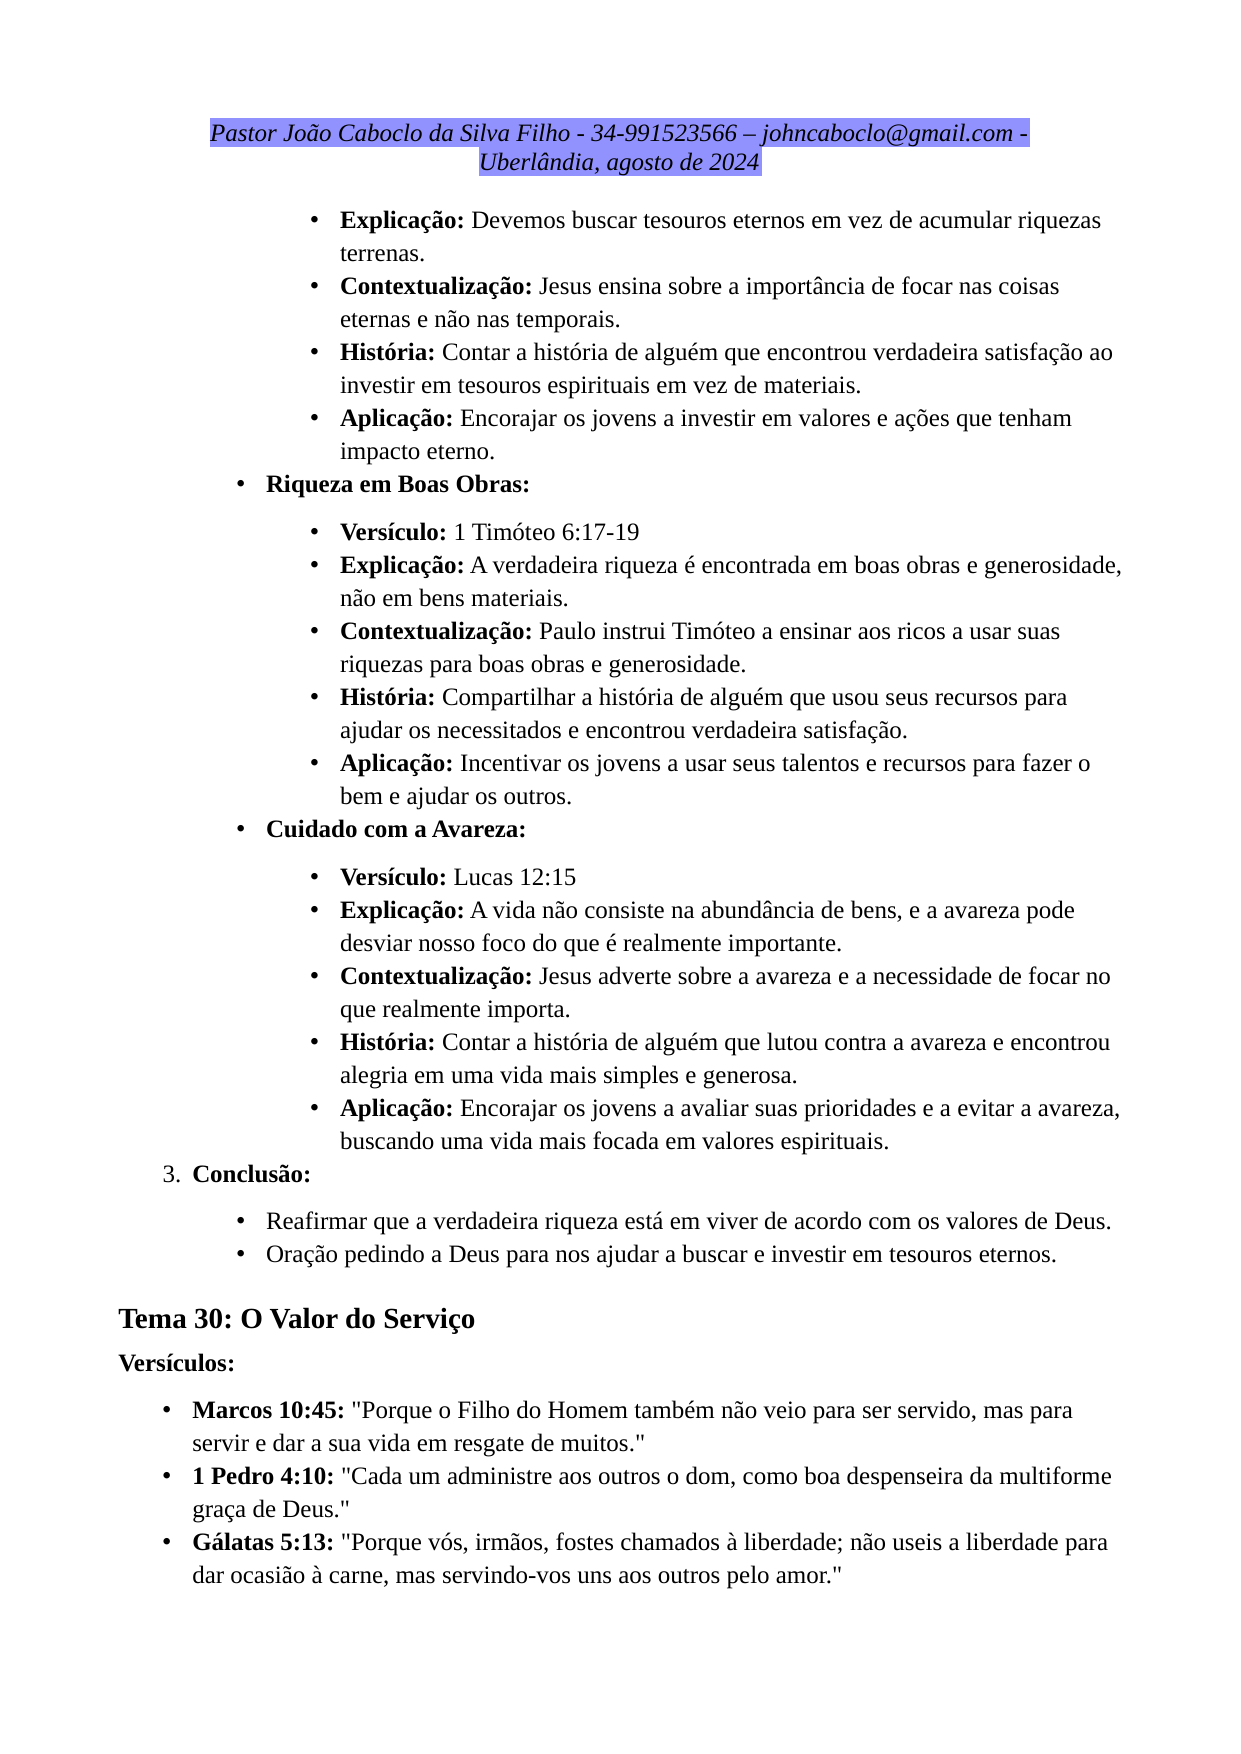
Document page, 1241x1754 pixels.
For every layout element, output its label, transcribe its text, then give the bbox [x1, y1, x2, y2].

list Explicação: Devemos buscar tesouros eternos em vez de acumular riquezas terrenas. [310, 205, 1122, 267]
text Versículos: [118, 1348, 1122, 1376]
list Explicação: A vida não consiste na abundância de bens, e a avareza pode desviar nosso foco do que é realmente importante. [310, 895, 1122, 956]
list Marcos 10:45: "Porque o Filho do Homem também não veio para ser servido, mas para servir e dar a sua vida em resgate de muitos." [162, 1395, 1122, 1457]
list História: Contar a história de alguém que encontrou verdadeira satisfação ao investir em tesouros espirituais em vez de materiais. [310, 337, 1122, 399]
list Explicação: A verdadeira riqueza é encontrada em boas obras e generosidade, não em bens materiais. [310, 550, 1122, 612]
list Cuidado com a Avareza: [236, 814, 1122, 843]
subtitle Tema 30: O Valor do Serviço [118, 1302, 1122, 1335]
list Contextualização: Paulo instrui Timóteo a ensinar aos ricos a usar suas riquezas para boas obras e generosidade. [310, 616, 1122, 678]
list História: Contar a história de alguém que lutou contra a avareza e encontrou alegria em uma vida mais simples e generosa. [310, 1027, 1122, 1088]
list Gálatas 5:13: "Porque vós, irmãos, fostes chamados à liberdade; não useis a liberdade para dar ocasião à carne, mas servindo-vos uns aos outros pelo amor." [162, 1527, 1122, 1589]
list Contextualização: Jesus adverte sobre a avareza e a necessidade de focar no que realmente importa. [310, 961, 1122, 1022]
list Aplicação: Incentivar os jovens a usar seus talentos e recursos para fazer o bem e ajudar os outros. [310, 748, 1122, 810]
list Reafirmar que a verdadeira riqueza está em viver de acordo com os valores de Deus. [236, 1206, 1122, 1235]
list Riqueza em Boas Obras: [236, 469, 1122, 498]
list História: Compartilhar a história de alguém que usou seus recursos para ajudar os necessitados e encontrou verdadeira satisfação. [310, 682, 1122, 744]
list Aplicação: Encorajar os jovens a avaliar suas prioridades e a evitar a avareza, buscando uma vida mais focada em valores espirituais. [310, 1093, 1122, 1154]
list Versículo: Lucas 12:15 [310, 862, 1122, 890]
list Versículo: 1 Timóteo 6:17-19 [310, 517, 1122, 546]
list Aplicação: Encorajar os jovens a investir em valores e ações que tenham impacto eterno. [310, 403, 1122, 465]
list Conclusão: [162, 1159, 1122, 1188]
list Contextualização: Jesus ensina sobre a importância de focar nas coisas eternas e não nas temporais. [310, 271, 1122, 333]
list 1 Pedro 4:10: "Cada um administre aos outros o dom, como boa despenseira da multiforme graça de Deus." [162, 1461, 1122, 1523]
list Oração pedindo a Deus para nos ajudar a buscar e investir em tesouros eternos. [236, 1239, 1122, 1268]
